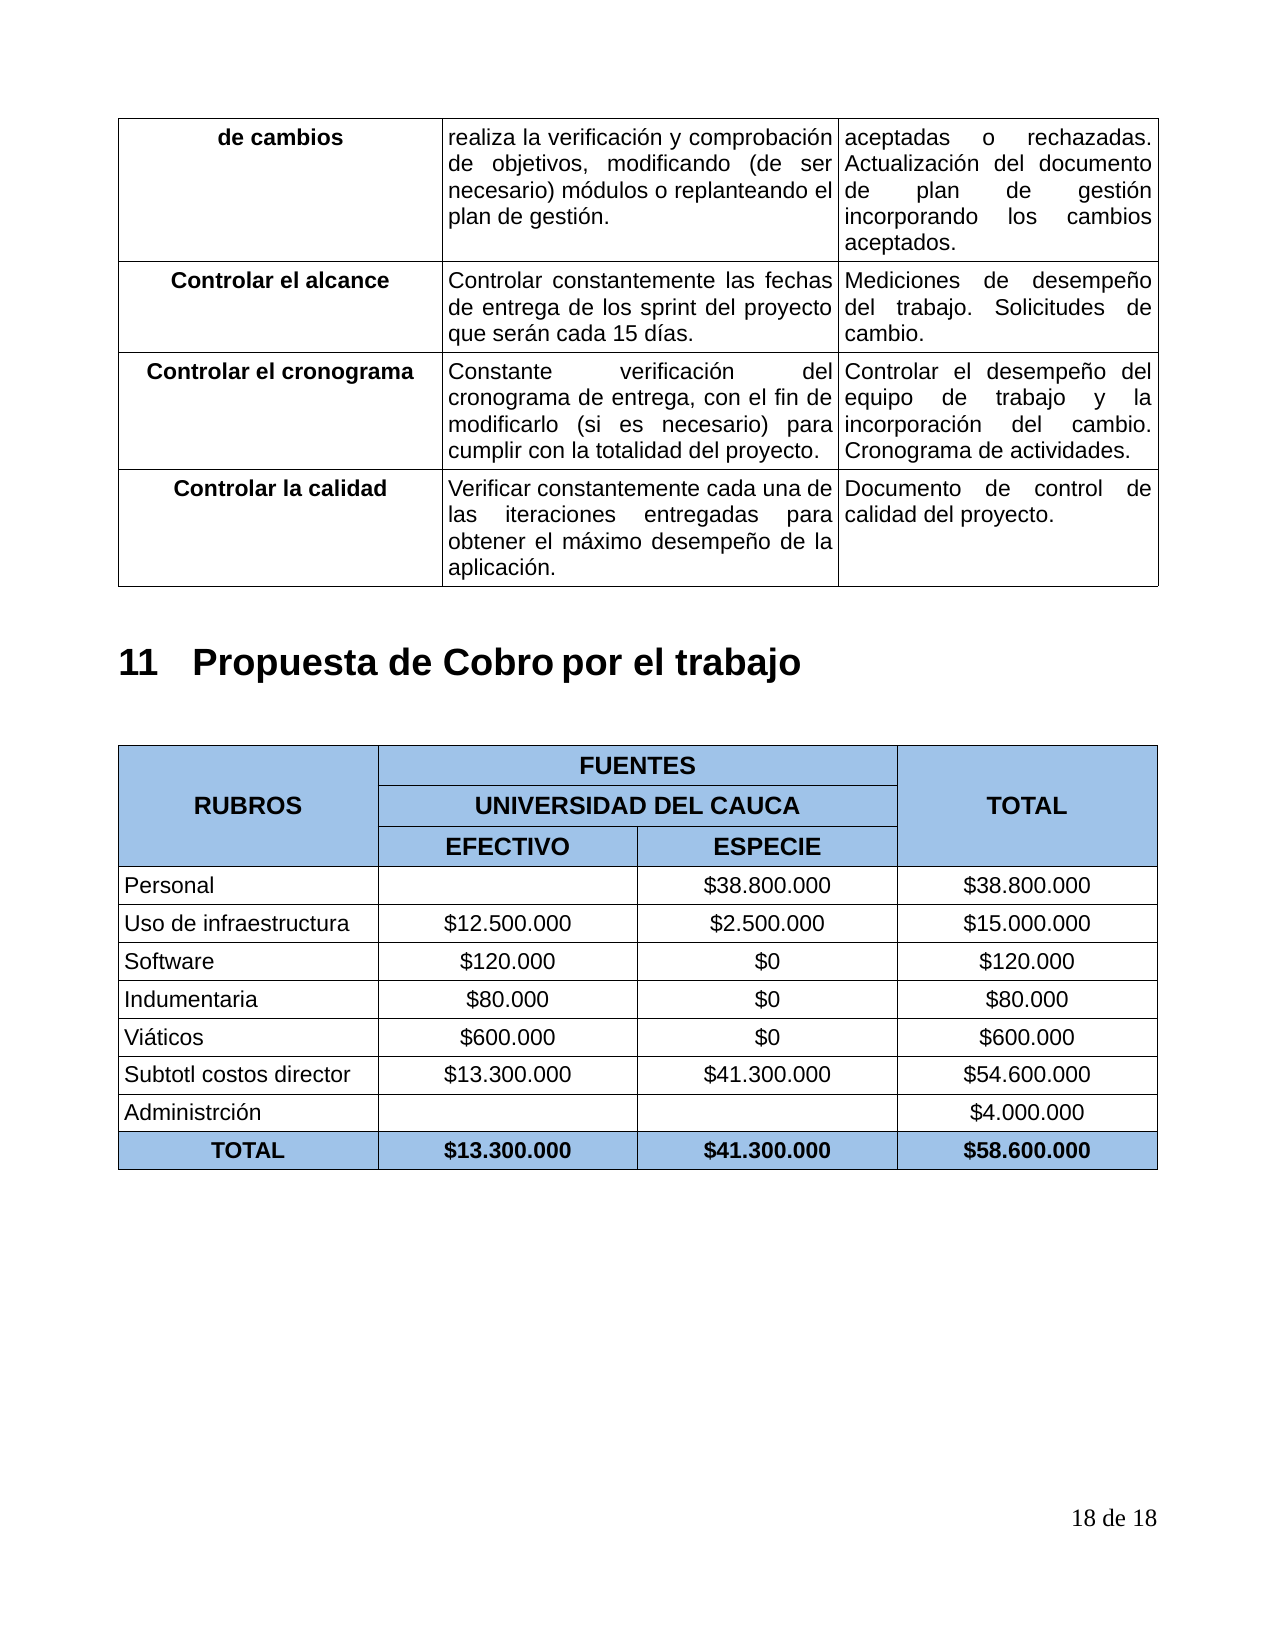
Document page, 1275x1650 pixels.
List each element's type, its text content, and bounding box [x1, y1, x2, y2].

table_cell $0 [638, 1019, 897, 1056]
table_cell Documento de control de calidad del proyecto. [839, 470, 1158, 586]
table_cell EFECTIVO [379, 827, 637, 866]
table_cell $54.600.000 [898, 1057, 1157, 1093]
table_cell $80.000 [379, 981, 637, 1018]
table_cell Mediciones de desempeño del trabajo. Solicitudes de cambio. [839, 262, 1158, 352]
subtitle Propuesta de Cobro por el trabajo [118, 640, 1157, 683]
table_cell $38.800.000 [898, 867, 1157, 904]
table_cell Controlar el desempeño del equipo de trabajo y la incorporación del cambio. Cronograma de actividades. [839, 353, 1158, 469]
table_cell Viáticos [119, 1019, 378, 1056]
table_cell Software [119, 943, 378, 980]
table_cell $13.300.000 [379, 1132, 637, 1169]
table_cell $38.800.000 [638, 867, 897, 904]
table_cell $0 [638, 943, 897, 980]
table_cell Administrción [119, 1095, 378, 1131]
table_cell $120.000 [898, 943, 1157, 980]
table_cell $12.500.000 [379, 905, 637, 942]
table_cell UNIVERSIDAD DEL CAUCA [379, 786, 897, 826]
table_cell $41.300.000 [638, 1132, 897, 1169]
table_cell $4.000.000 [898, 1095, 1157, 1131]
table_cell Personal [119, 867, 378, 904]
table_cell [379, 867, 637, 904]
table_cell realiza la verificación y comprobación de objetivos, modificando (de ser necesario) módulos o replanteando el plan de gestión. [443, 119, 838, 261]
table_cell $58.600.000 [898, 1132, 1157, 1169]
table_cell $600.000 [379, 1019, 637, 1056]
table_cell Subtotl costos director [119, 1057, 378, 1093]
table_cell aceptadas o rechazadas. Actualización del documento de plan de gestión incorporando los cambios aceptados. [839, 119, 1158, 261]
table_cell Controlar constantemente las fechas de entrega de los sprint del proyecto que serán cada 15 días. [443, 262, 838, 352]
table_cell $80.000 [898, 981, 1157, 1018]
table_header TOTAL [898, 746, 1157, 866]
table_cell $0 [638, 981, 897, 1018]
table_cell Controlar la calidad [119, 470, 442, 586]
table_cell Constante verificación del cronograma de entrega, con el fin de modificarlo (si es necesario) para cumplir con la totalidad del proyecto. [443, 353, 838, 469]
table_cell $41.300.000 [638, 1057, 897, 1093]
table_cell Controlar el cronograma [119, 353, 442, 469]
table_cell $120.000 [379, 943, 637, 980]
table_cell $15.000.000 [898, 905, 1157, 942]
table_cell [379, 1095, 637, 1131]
table_cell TOTAL [119, 1132, 378, 1169]
table_cell ESPECIE [638, 827, 897, 866]
table_cell [638, 1095, 897, 1131]
table_cell Verificar constantemente cada una de las iteraciones entregadas para obtener el máximo desempeño de la aplicación. [443, 470, 838, 586]
table_cell $2.500.000 [638, 905, 897, 942]
table_header FUENTES [379, 746, 897, 785]
table_cell $600.000 [898, 1019, 1157, 1056]
table_cell Uso de infraestructura [119, 905, 378, 942]
table_header RUBROS [119, 746, 378, 866]
table_cell de cambios [119, 119, 442, 261]
table_cell Indumentaria [119, 981, 378, 1018]
table_cell Controlar el alcance [119, 262, 442, 352]
table_cell $13.300.000 [379, 1057, 637, 1093]
